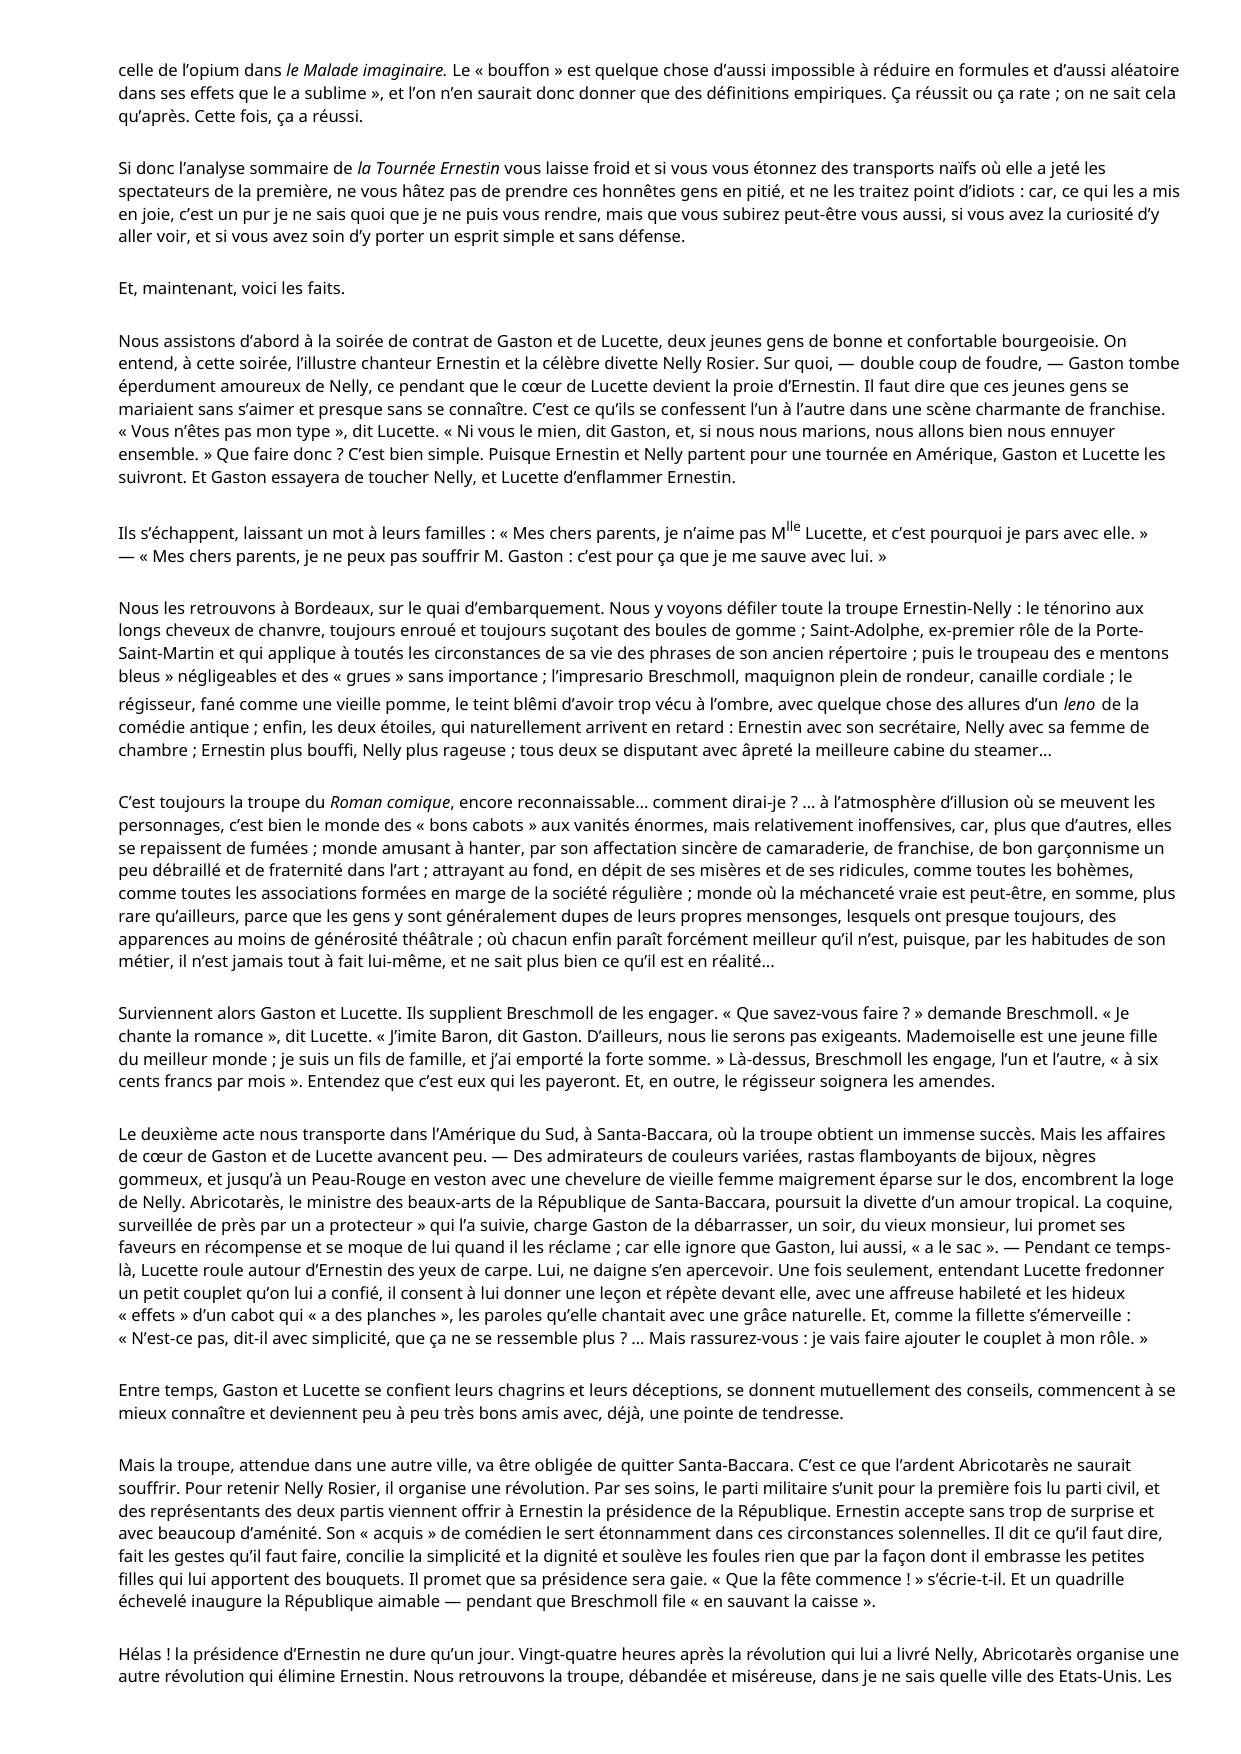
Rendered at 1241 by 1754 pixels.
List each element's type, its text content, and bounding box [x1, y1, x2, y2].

text Le deuxième acte nous transporte dans l’Amérique du Sud, à Santa-Baccara, où la troupe obtient un immense succès. Mais les affaires de cœur de Gaston et de Lucette avancent peu. — Des admirateurs de couleurs variées, rastas flamboyants de bijoux, nègres gommeux, et jusqu’à un Peau-Rouge en veston avec une chevelure de vieille femme maigrement éparse sur le dos, encombrent la loge de Nelly. Abricotarès, le ministre des beaux-arts de la République de Santa-Baccara, poursuit la divette d’un amour tropical. La coquine, surveillée de près par un a protecteur » qui l’a suivie, charge Gaston de la débarrasser, un soir, du vieux monsieur, lui promet ses faveurs en récompense et se moque de lui quand il les réclame ; car elle ignore que Gaston, lui aussi, « a le sac ». — Pendant ce temps-là, Lucette roule autour d’Ernestin des yeux de carpe. Lui, ne daigne s’en apercevoir. Une fois seulement, entendant Lucette fredonner un petit couplet qu’on lui a confié, il consent à lui donner une leçon et répète devant elle, avec une affreuse habileté et les hideux « effets » d’un cabot qui « a des planches », les paroles qu’elle chantait avec une grâce naturelle. Et, comme la fillette s’émerveille : « N’est-ce pas, dit-il avec simplicité, que ça ne se ressemble plus ? … Mais rassurez-vous : je vais faire ajouter le couplet à mon rôle. » [118, 1122, 1181, 1349]
text Mais la troupe, attendue dans une autre ville, va être obligée de quitter Santa-Baccara. C’est ce que l’ardent Abricotarès ne saurait souffrir. Pour retenir Nelly Rosier, il organise une révolution. Par ses soins, le parti militaire s’unit pour la première fois lu parti civil, et des représentants des deux partis viennent offrir à Ernestin la présidence de la République. Ernestin accepte sans trop de surprise et avec beaucoup d’aménité. Son « acquis » de comédien le sert étonnamment dans ces circonstances solennelles. Il dit ce qu’il faut dire, fait les gestes qu’il faut faire, concilie la simplicité et la dignité et soulève les foules rien que par la façon dont il embrasse les petites filles qui lui apportent des bouquets. Il promet que sa présidence sera gaie. « Que la fête commence ! » s’écrie-t-il. Et un quadrille échevelé inaugure la République aimable — pendant que Breschmoll file « en sauvant la caisse ». [118, 1454, 1181, 1613]
text C’est toujours la troupe du Roman comique, encore reconnaissable… comment dirai-je ? … à l’atmosphère d’illusion où se meuvent les personnages, c’est bien le monde des « bons cabots » aux vanités énormes, mais relativement inoffensives, car, plus que d’autres, elles se repaissent de fumées ; monde amusant à hanter, par son affectation sincère de camaraderie, de franchise, de bon garçonnisme un peu débraillé et de fraternité dans l’art ; attrayant au fond, en dépit de ses misères et de ses ridicules, comme toutes les bohèmes, comme toutes les associations formées en marge de la société régulière ; monde où la méchanceté vraie est peut-être, en somme, plus rare qu’ailleurs, parce que les gens y sont généralement dupes de leurs propres mensonges, lesquels ont presque toujours, des apparences au moins de générosité théâtrale ; où chacun enfin paraît forcément meilleur qu’il n’est, puisque, par les habitudes de son métier, il n’est jamais tout à fait lui-même, et ne sait plus bien ce qu’il est en réalité... [118, 791, 1181, 972]
text Ils s’échappent, laissant un mot à leurs familles : « Mes chers parents, je n’aime pas Mlle Lucette, et c’est pourquoi je pars avec elle. » — « Mes chers parents, je ne peux pas souffrir M. Gaston : c’est pour ça que je me sauve avec lui. » [118, 518, 1181, 567]
text Nous les retrouvons à Bordeaux, sur le quai d’embarquement. Nous y voyons défiler toute la troupe Ernestin-Nelly : le ténorino aux longs cheveux de chanvre, toujours enroué et toujours suçotant des boules de gomme ; Saint-Adolphe, ex-premier rôle de la Porte-Saint-Martin et qui applique à toutés les circonstances de sa vie des phrases de son ancien répertoire ; puis le troupeau des e mentons bleus » négligeables et des « grues » sans importance ; l’impresario Breschmoll, maquignon plein de rondeur, canaille cordiale ; le régisseur, fané comme une vieille pomme, le teint blêmi d’avoir trop vécu à l’ombre, avec quelque chose des allures d’un leno de la comédie antique ; enfin, les deux étoiles, qui naturellement arrivent en retard : Ernestin avec son secrétaire, Nelly avec sa femme de chambre ; Ernestin plus bouffi, Nelly plus rageuse ; tous deux se disputant avec âpreté la meilleure cabine du steamer... [118, 596, 1181, 761]
text Entre temps, Gaston et Lucette se confient leurs chagrins et leurs déceptions, se donnent mutuellement des conseils, commencent à se mieux connaître et deviennent peu à peu très bons amis avec, déjà, une pointe de tendresse. [118, 1379, 1181, 1424]
text Hélas ! la présidence d’Ernestin ne dure qu’un jour. Vingt-quatre heures après la révolution qui lui a livré Nelly, Abricotarès organise une autre révolution qui élimine Ernestin. Nous retrouvons la troupe, débandée et miséreuse, dans je ne sais quelle ville des Etats-Unis. Les [118, 1642, 1181, 1688]
text Si donc l’analyse sommaire de la Tournée Ernestin vous laisse froid et si vous vous étonnez des transports naïfs où elle a jeté les spectateurs de la première, ne vous hâtez pas de prendre ces honnêtes gens en pitié, et ne les traitez point d’idiots : car, ce qui les a mis en joie, c’est un pur je ne sais quoi que je ne puis vous rendre, mais que vous subirez peut-être vous aussi, si vous avez la curiosité d’y aller voir, et si vous avez soin d’y porter un esprit simple et sans défense. [118, 157, 1181, 247]
text celle de l’opium dans le Malade imaginaire. Le « bouffon » est quelque chose d’aussi impossible à réduire en formules et d’aussi aléatoire dans ses effets que le a sublime », et l’on n’en saurait donc donner que des définitions empiriques. Ça réussit ou ça rate ; on ne sait cela qu’après. Cette fois, ça a réussi. [118, 59, 1181, 127]
text Surviennent alors Gaston et Lucette. Ils supplient Breschmoll de les engager. « Que savez-vous faire ? » demande Breschmoll. « Je chante la romance », dit Lucette. « J’imite Baron, dit Gaston. D’ailleurs, nous lie serons pas exigeants. Mademoiselle est une jeune fille du meilleur monde ; je suis un fils de famille, et j’ai emporté la forte somme. » Là-dessus, Breschmoll les engage, l’un et l’autre, « à six cents francs par mois ». Entendez que c’est eux qui les payeront. Et, en outre, le régisseur soignera les amendes. [118, 1002, 1181, 1093]
text Et, maintenant, voici les faits. [118, 277, 1181, 300]
text Nous assistons d’abord à la soirée de contrat de Gaston et de Lucette, deux jeunes gens de bonne et confortable bourgeoisie. On entend, à cette soirée, l’illustre chanteur Ernestin et la célèbre divette Nelly Rosier. Sur quoi, — double coup de foudre, — Gaston tombe éperdument amoureux de Nelly, ce pendant que le cœur de Lucette devient la proie d’Ernestin. Il faut dire que ces jeunes gens se mariaient sans s’aimer et presque sans se connaître. C’est ce qu’ils se confessent l’un à l’autre dans une scène charmante de franchise. « Vous n’êtes pas mon type », dit Lucette. « Ni vous le mien, dit Gaston, et, si nous nous marions, nous allons bien nous ennuyer ensemble. » Que faire donc ? C’est bien simple. Puisque Ernestin et Nelly partent pour une tournée en Amérique, Gaston et Lucette les suivront. Et Gaston essayera de toucher Nelly, et Lucette d’enflammer Ernestin. [118, 329, 1181, 488]
